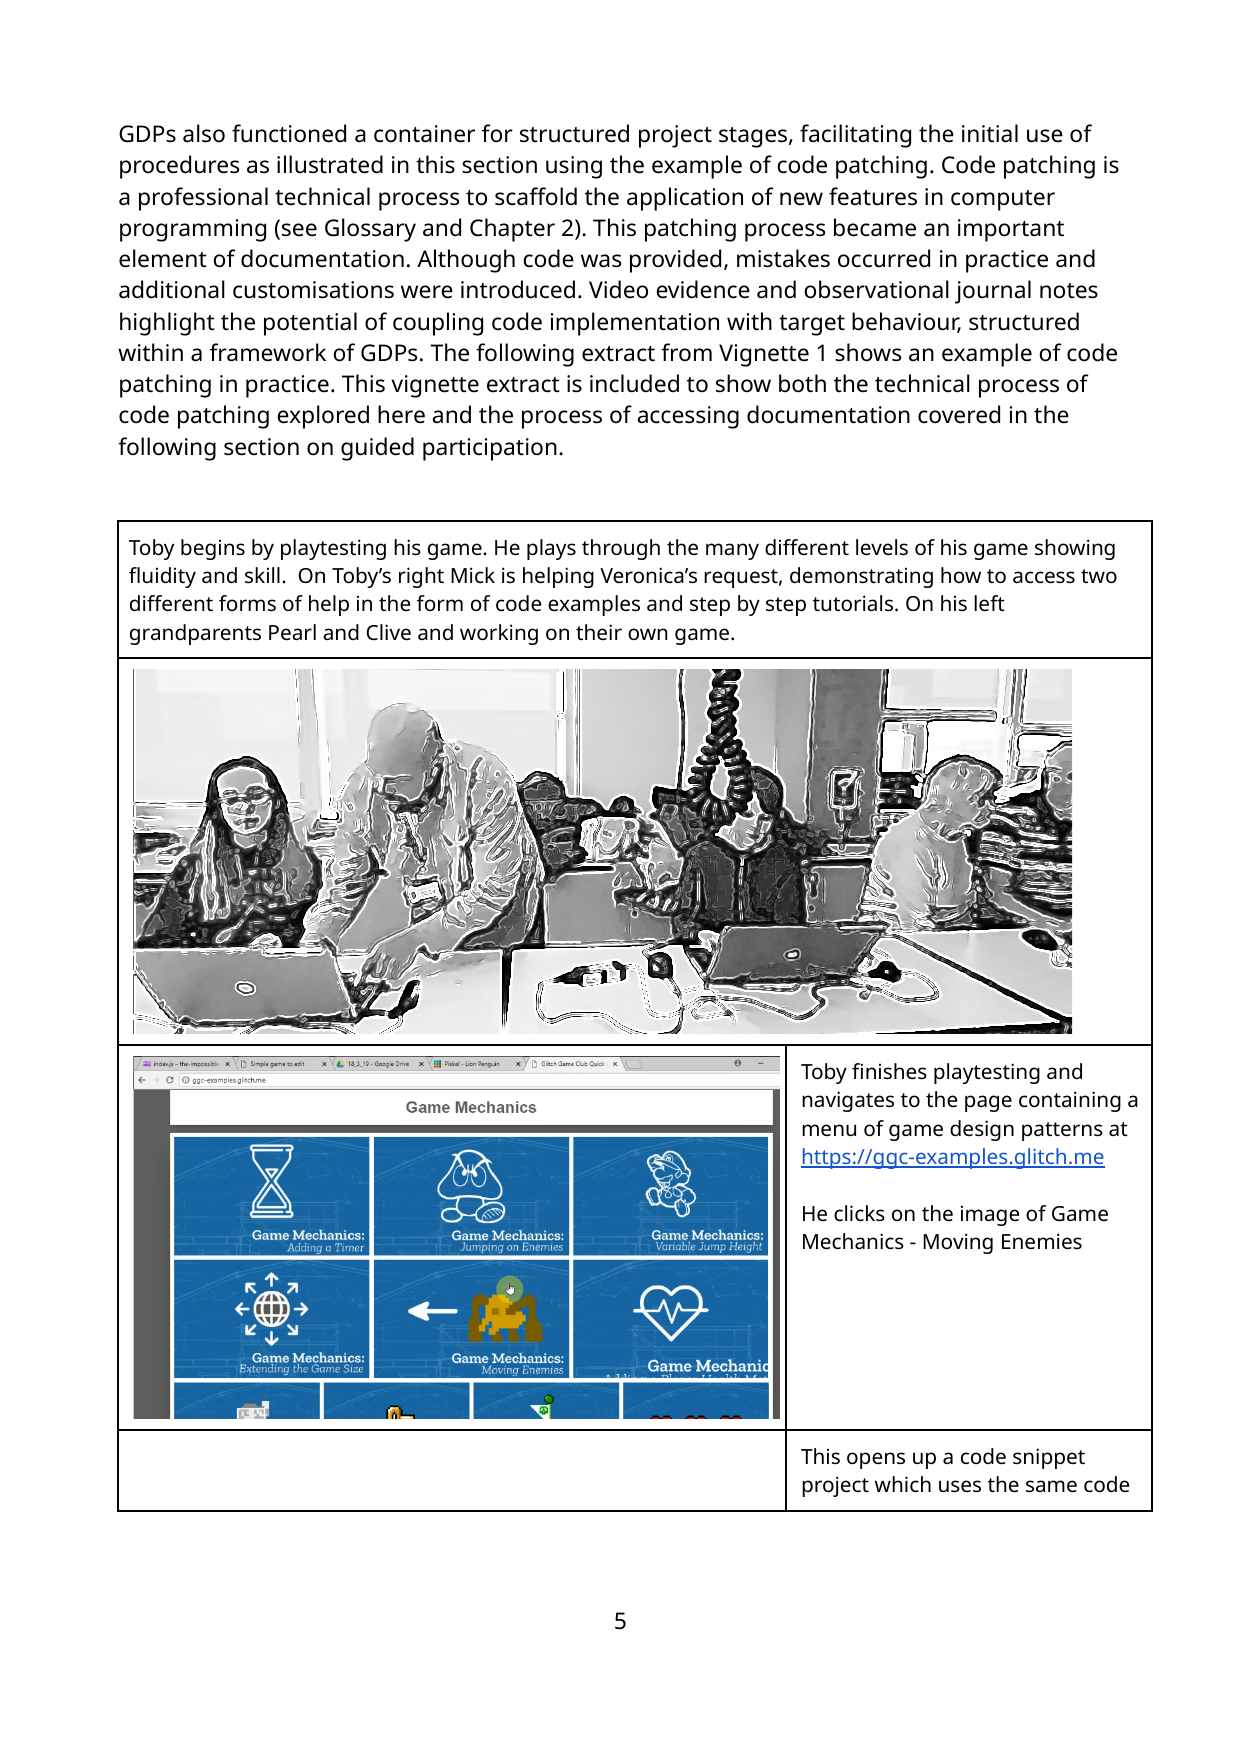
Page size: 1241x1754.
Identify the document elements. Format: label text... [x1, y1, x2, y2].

table_cell Toby finishes playtesting and navigates to the page containing a menu of game design patterns at https://ggc-examples.glitch.me He clicks on the image of Game Mechanics - Moving Enemies [787, 1046, 1151, 1429]
picture [133, 1056, 780, 1419]
table_cell [119, 1431, 785, 1509]
table_cell [119, 659, 1151, 1044]
table_header Toby begins by playtesting his game. He plays through the many different levels of his game showing fluidity and skill. On Toby’s right Mick is helping Veronica’s request, demonstrating how to access two different forms of help in the form of code examples and step by step tutorials. On his left grandparents Pearl and Clive and working on their own game. [119, 522, 1151, 657]
text GDPs also functioned a container for structured project stages, facilitating the initial use of procedures as illustrated in this section using the example of code patching. Code patching is a professional technical process to scaffold the application of new features in computer programming (see Glossary and Chapter 2). This patching process became an important element of documentation. Although code was provided, mistakes occurred in practice and additional customisations were introduced. Video evidence and observational journal notes highlight the potential of coupling code implementation with target behaviour, structured within a framework of GDPs. The following extract from Vignette 1 shows an example of code patching in practice. This vignette extract is included to show both the technical process of code patching explored here and the process of accessing documentation covered in the following section on guided participation. [118, 118, 1122, 462]
picture [133, 669, 1073, 1034]
table_cell This opens up a code snippet project which uses the same code [787, 1431, 1151, 1509]
table_cell [119, 1046, 785, 1429]
